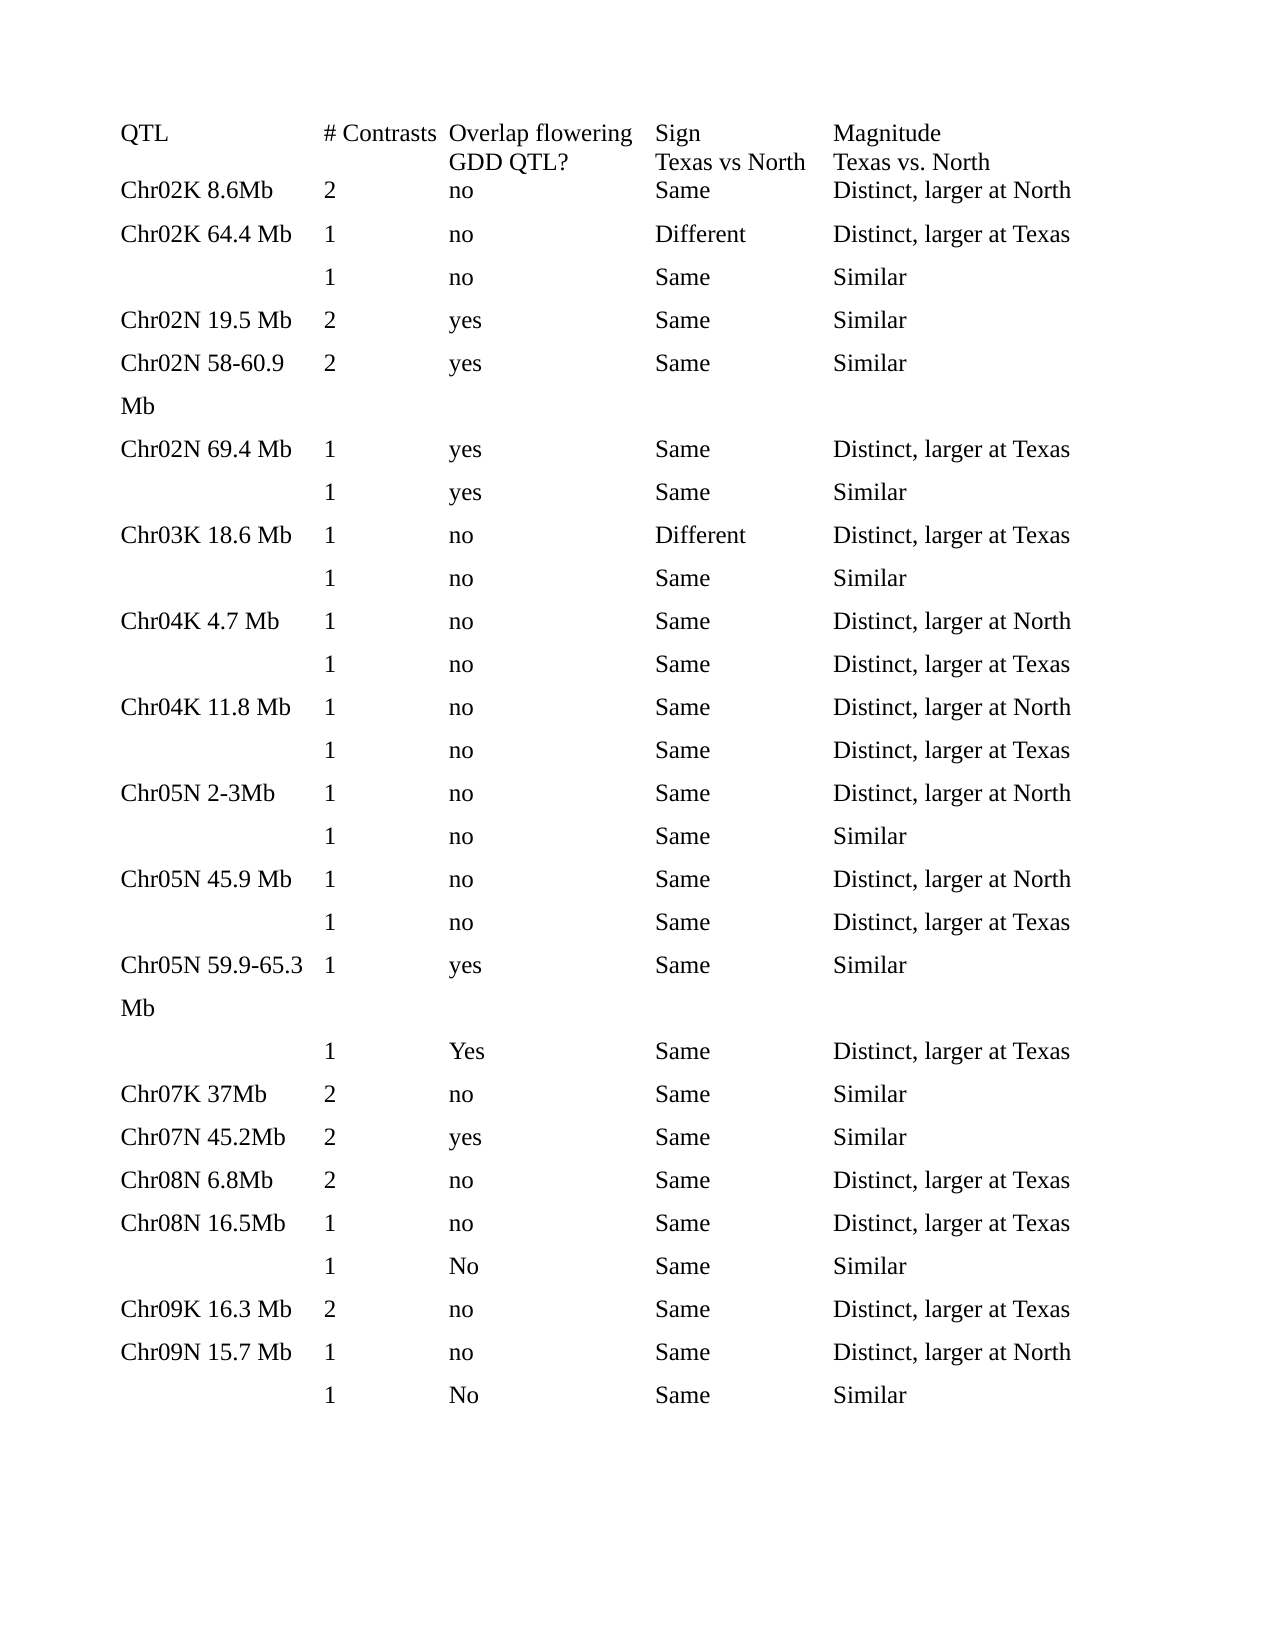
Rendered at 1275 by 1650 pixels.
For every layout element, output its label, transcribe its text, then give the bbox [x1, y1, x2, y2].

table_cell no [449, 1338, 655, 1380]
table_cell Similar [833, 563, 1158, 606]
table_cell Similar [833, 348, 1158, 434]
table_cell 1 [324, 219, 448, 262]
table_cell 1 [324, 262, 448, 305]
table_cell 1 [324, 1251, 448, 1294]
table_cell 1 [324, 692, 448, 735]
table_cell no [449, 1208, 655, 1251]
table_cell Same [655, 821, 833, 864]
table_cell [120, 477, 324, 520]
table_cell Chr04K 11.8 Mb [120, 692, 324, 735]
table_cell no [449, 520, 655, 563]
table_cell 2 [324, 305, 448, 348]
table_cell Distinct, larger at Texas [833, 1165, 1158, 1208]
table_cell Same [655, 1036, 833, 1079]
table_cell Similar [833, 305, 1158, 348]
table_cell Same [655, 1338, 833, 1380]
table_cell no [449, 821, 655, 864]
table_cell [120, 821, 324, 864]
table_cell 2 [324, 176, 448, 219]
table_cell Chr09N 15.7 Mb [120, 1338, 324, 1380]
table_cell no [449, 907, 655, 950]
table_cell 1 [324, 477, 448, 520]
table_cell Chr09K 16.3 Mb [120, 1294, 324, 1337]
table_cell Distinct, larger at Texas [833, 434, 1158, 477]
table_cell Distinct, larger at Texas [833, 219, 1158, 262]
table_cell no [449, 864, 655, 907]
table_cell Same [655, 692, 833, 735]
table_cell Different [655, 520, 833, 563]
table_cell Chr08N 6.8Mb [120, 1165, 324, 1208]
table_cell 1 [324, 950, 448, 1036]
table_cell yes [449, 1122, 655, 1165]
table_cell Chr02N 58-60.9 Mb [120, 348, 324, 434]
table_cell 1 [324, 1338, 448, 1380]
table_header QTL [120, 118, 324, 176]
table_cell 2 [324, 1294, 448, 1337]
table_cell Same [655, 907, 833, 950]
table_cell Chr04K 4.7 Mb [120, 606, 324, 649]
table_cell Same [655, 563, 833, 606]
table_cell Chr05N 45.9 Mb [120, 864, 324, 907]
table_header Sign Texas vs North [655, 118, 833, 176]
table_cell Chr07N 45.2Mb [120, 1122, 324, 1165]
table_cell Distinct, larger at North [833, 778, 1158, 821]
table_cell Distinct, larger at Texas [833, 907, 1158, 950]
table_cell Similar [833, 477, 1158, 520]
table_cell Similar [833, 1079, 1158, 1122]
table_cell Distinct, larger at North [833, 864, 1158, 907]
table_cell 2 [324, 348, 448, 434]
table_cell yes [449, 434, 655, 477]
table_cell 1 [324, 606, 448, 649]
table_cell Distinct, larger at North [833, 176, 1158, 219]
table_cell 1 [324, 1208, 448, 1251]
table_cell yes [449, 305, 655, 348]
table_cell 1 [324, 563, 448, 606]
table_cell Same [655, 1122, 833, 1165]
table_cell Chr02N 19.5 Mb [120, 305, 324, 348]
table_cell 1 [324, 1380, 448, 1423]
table_cell Same [655, 305, 833, 348]
table_cell 2 [324, 1079, 448, 1122]
table_cell Same [655, 1208, 833, 1251]
table_cell 1 [324, 735, 448, 778]
table_cell 1 [324, 649, 448, 692]
table_cell Distinct, larger at Texas [833, 1208, 1158, 1251]
table_cell 1 [324, 520, 448, 563]
table_cell Same [655, 778, 833, 821]
table_cell Same [655, 1294, 833, 1337]
table_cell 1 [324, 864, 448, 907]
table_cell No [449, 1251, 655, 1294]
table_cell 1 [324, 434, 448, 477]
table_cell Similar [833, 950, 1158, 1036]
table_cell Same [655, 735, 833, 778]
table_cell Chr03K 18.6 Mb [120, 520, 324, 563]
table_cell 1 [324, 907, 448, 950]
table_cell Similar [833, 262, 1158, 305]
table_cell Same [655, 606, 833, 649]
table_cell no [449, 1079, 655, 1122]
table_cell Same [655, 1165, 833, 1208]
table_cell Similar [833, 1380, 1158, 1423]
table_cell 1 [324, 1036, 448, 1079]
table_cell Different [655, 219, 833, 262]
table_cell Chr02K 8.6Mb [120, 176, 324, 219]
table_cell Similar [833, 821, 1158, 864]
table_cell Same [655, 348, 833, 434]
table_cell yes [449, 950, 655, 1036]
table_cell [120, 907, 324, 950]
table_cell Distinct, larger at North [833, 606, 1158, 649]
table_cell [120, 1036, 324, 1079]
table_cell Chr05N 2-3Mb [120, 778, 324, 821]
table_cell Chr07K 37Mb [120, 1079, 324, 1122]
table_cell no [449, 176, 655, 219]
table_cell yes [449, 348, 655, 434]
table_cell [120, 649, 324, 692]
table_cell Yes [449, 1036, 655, 1079]
table_cell no [449, 778, 655, 821]
table_cell Same [655, 176, 833, 219]
table_cell no [449, 735, 655, 778]
table_header Overlap flowering GDD QTL? [449, 118, 655, 176]
table_header Magnitude Texas vs. North [833, 118, 1158, 176]
table_cell no [449, 1294, 655, 1337]
table_cell Chr02K 64.4 Mb [120, 219, 324, 262]
table_cell Same [655, 1251, 833, 1294]
table_cell Similar [833, 1251, 1158, 1294]
table_cell [120, 1251, 324, 1294]
table_cell [120, 563, 324, 606]
table_cell no [449, 563, 655, 606]
table_cell [120, 735, 324, 778]
table_cell Same [655, 1079, 833, 1122]
table_cell Distinct, larger at Texas [833, 1036, 1158, 1079]
table_cell Distinct, larger at Texas [833, 1294, 1158, 1337]
table_cell no [449, 692, 655, 735]
table_cell no [449, 219, 655, 262]
table_cell Chr05N 59.9-65.3 Mb [120, 950, 324, 1036]
table_cell 2 [324, 1165, 448, 1208]
table_cell Distinct, larger at Texas [833, 649, 1158, 692]
table_cell 1 [324, 778, 448, 821]
table_cell [120, 1380, 324, 1423]
table_cell Same [655, 864, 833, 907]
table_cell Same [655, 950, 833, 1036]
table_cell Chr02N 69.4 Mb [120, 434, 324, 477]
table_cell Same [655, 1380, 833, 1423]
table_cell no [449, 262, 655, 305]
table_cell Same [655, 649, 833, 692]
table_cell yes [449, 477, 655, 520]
table_cell Distinct, larger at North [833, 1338, 1158, 1380]
table_cell Similar [833, 1122, 1158, 1165]
table_cell [120, 262, 324, 305]
table_cell Same [655, 262, 833, 305]
table_cell Distinct, larger at North [833, 692, 1158, 735]
table_cell no [449, 1165, 655, 1208]
table_cell Chr08N 16.5Mb [120, 1208, 324, 1251]
table_cell 2 [324, 1122, 448, 1165]
table_cell Same [655, 434, 833, 477]
table_cell Same [655, 477, 833, 520]
table_header # Contrasts [324, 118, 448, 176]
table_cell Distinct, larger at Texas [833, 735, 1158, 778]
table_cell 1 [324, 821, 448, 864]
table_cell Distinct, larger at Texas [833, 520, 1158, 563]
table_cell no [449, 606, 655, 649]
table_cell no [449, 649, 655, 692]
table_cell No [449, 1380, 655, 1423]
